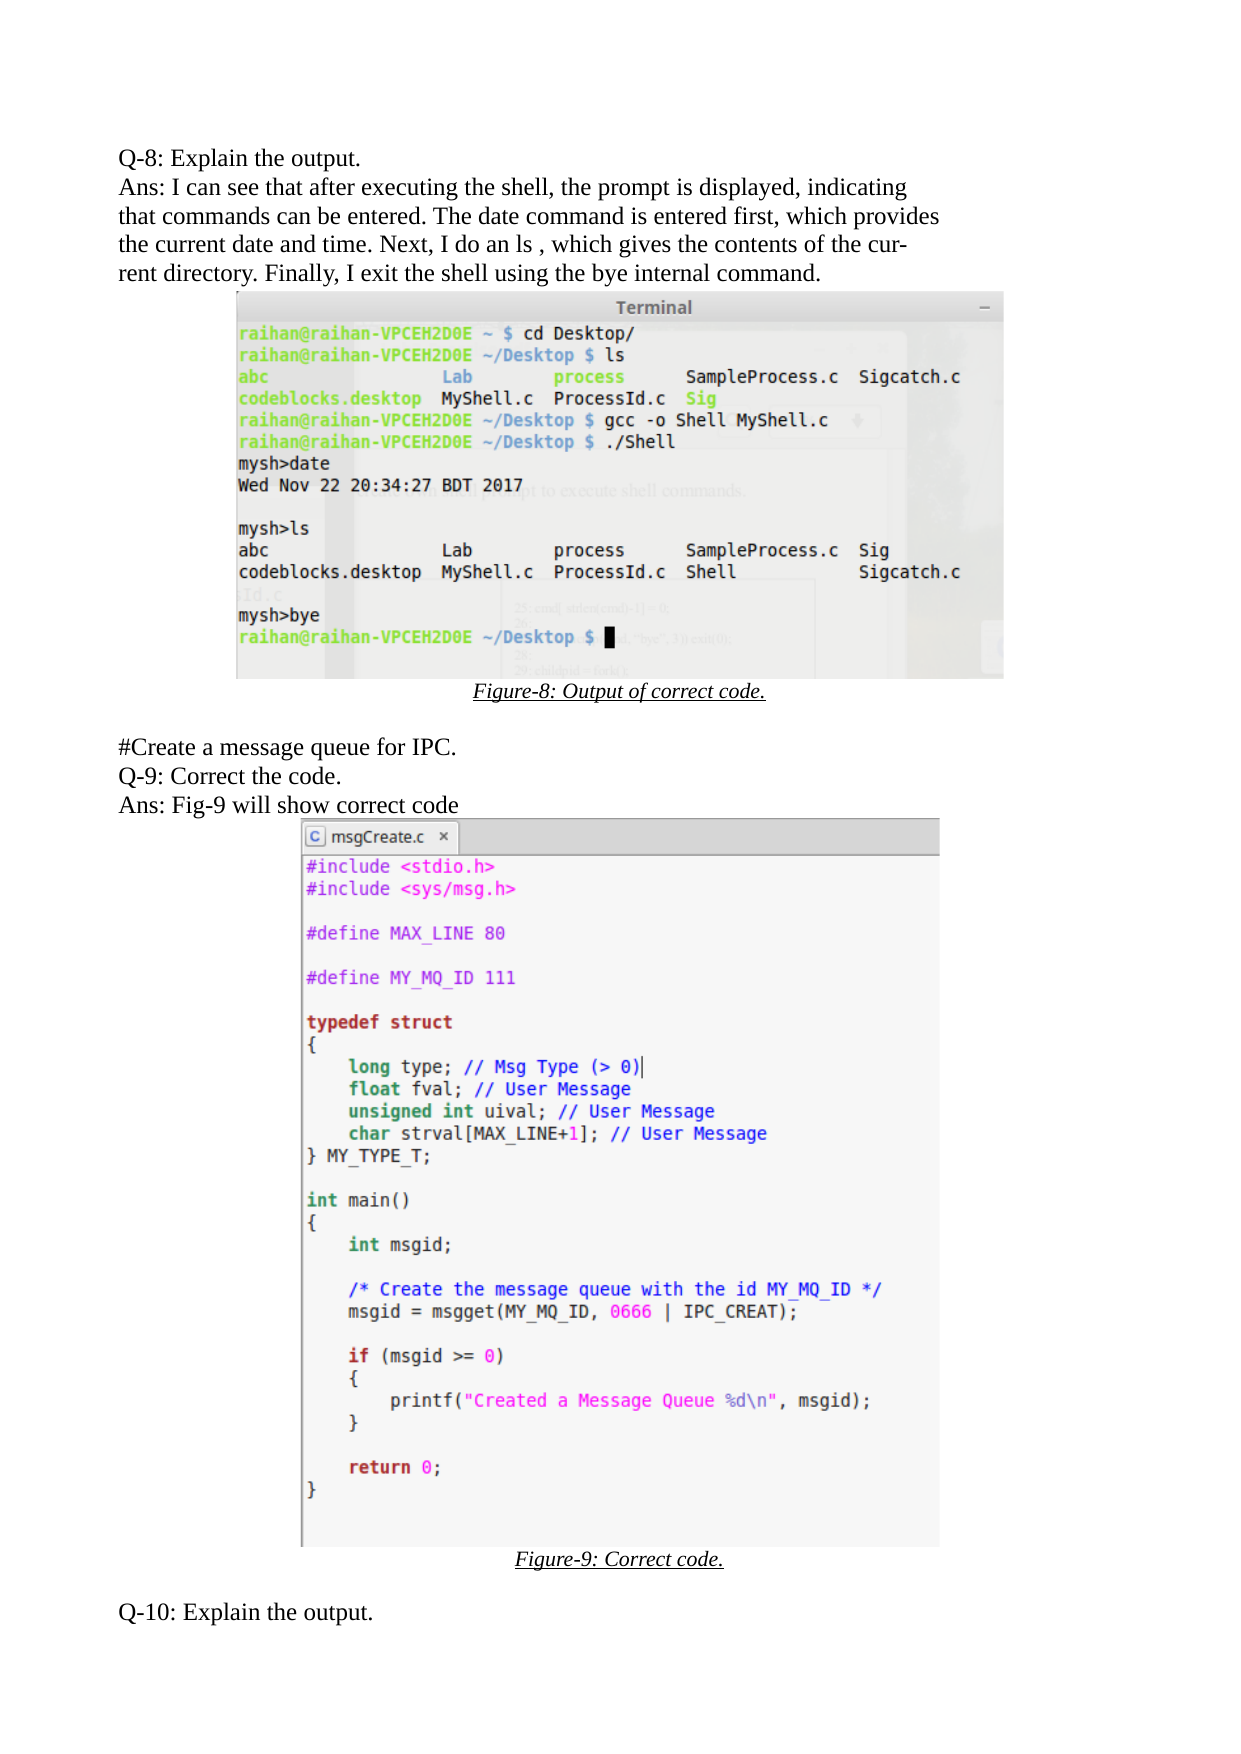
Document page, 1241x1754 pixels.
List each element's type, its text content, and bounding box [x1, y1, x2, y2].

picture [236, 291, 1004, 679]
picture [300, 818, 940, 1547]
text Figure-9: Correct code. [118, 818, 1122, 1571]
text that commands can be entered. The date command is entered first, which provides [118, 201, 1122, 229]
text #Create a message queue for IPC. [118, 732, 1122, 761]
text Ans: I can see that after executing the shell, the prompt is displayed, indicating [118, 172, 1122, 201]
text the current date and time. Next, I do an ls , which gives the contents of the cur- [118, 229, 1122, 258]
text Q-8: Explain the output. [118, 143, 1122, 172]
text Ans: Fig-9 will show correct code [118, 790, 1122, 818]
text Figure-8: Output of correct code. [118, 287, 1122, 703]
text Q-10: Explain the output. [118, 1597, 1122, 1625]
text rent directory. Finally, I exit the shell using the bye internal command. [118, 258, 1122, 287]
text Q-9: Correct the code. [118, 761, 1122, 790]
